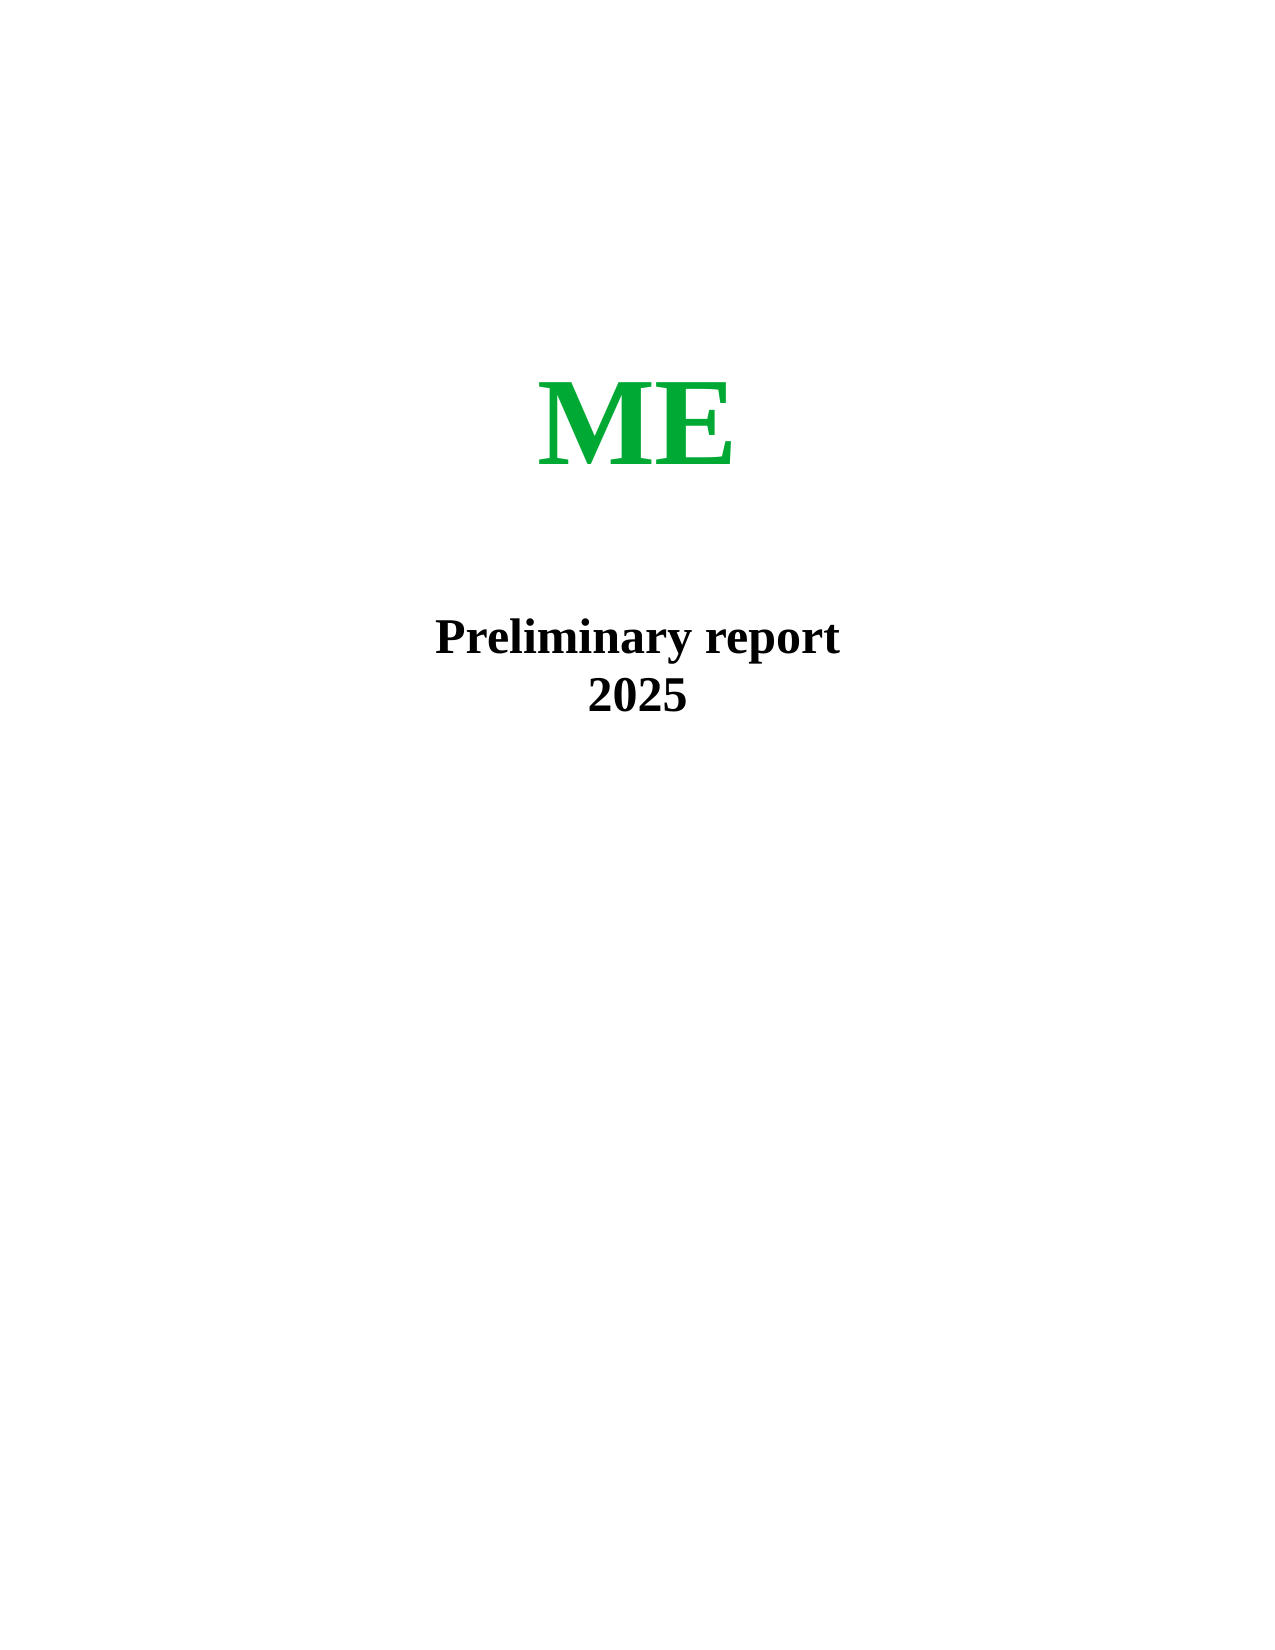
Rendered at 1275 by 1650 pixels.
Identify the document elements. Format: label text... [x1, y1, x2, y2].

text 2025 [118, 664, 1157, 722]
text ME [118, 348, 1157, 492]
text Preliminary report [118, 607, 1157, 664]
